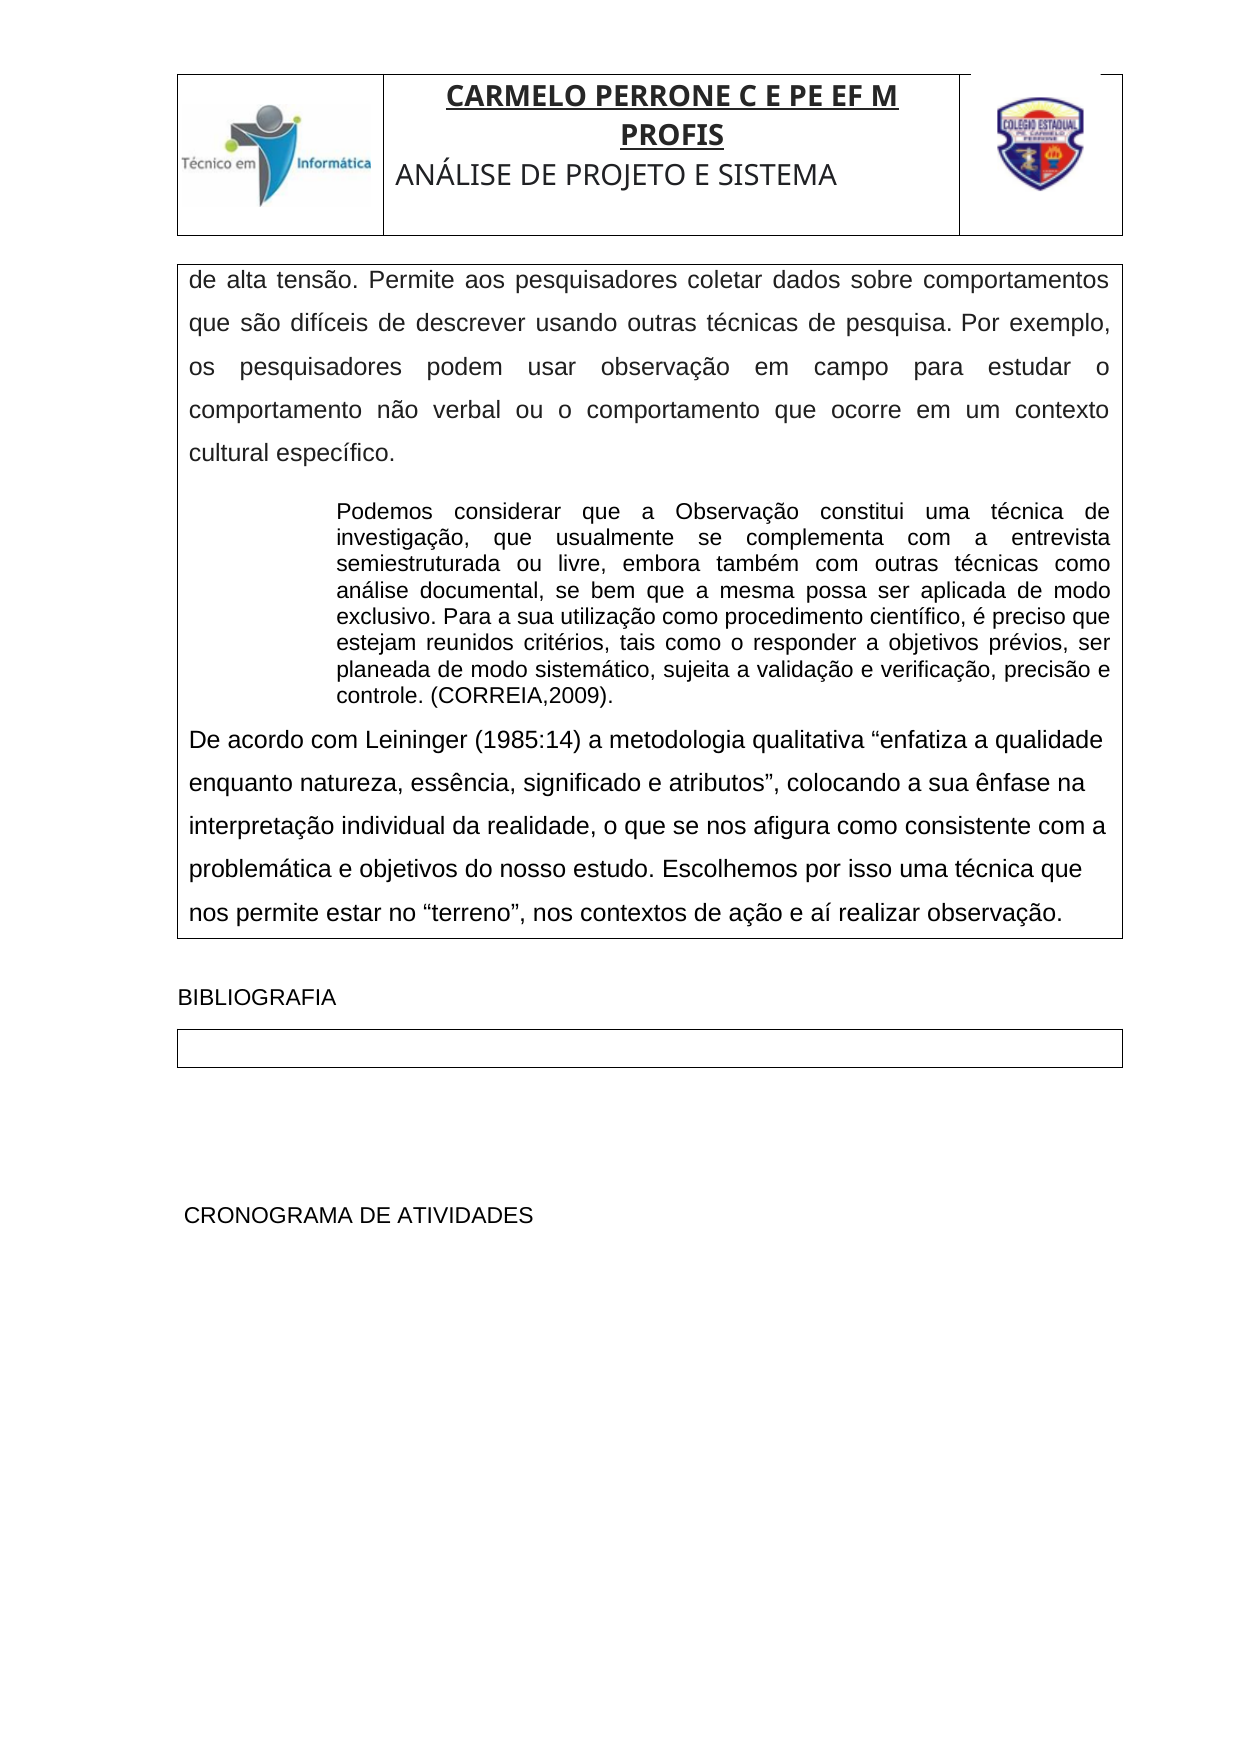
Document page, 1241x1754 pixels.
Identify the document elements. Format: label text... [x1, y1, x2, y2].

text CRONOGRAMA DE ATIVIDADES [177, 1202, 1122, 1228]
table_header de alta tensão. Permite aos pesquisadores coletar dados sobre comportamentos que são difíceis de descrever usando outras técnicas de pesquisa. Por exemplo, os pesquisadores podem usar observação em campo para estudar o comportamento não verbal ou o comportamento que ocorre em um contexto cultural específico. Podemos considerar que a Observação constitui uma técnica de investigação, que usualmente se complementa com a entrevista semiestruturada ou livre, embora também com outras técnicas como análise documental, se bem que a mesma possa ser aplicada de modo exclusivo. Para a sua utilização como procedimento científico, é preciso que estejam reunidos critérios, tais como o responder a objetivos prévios, ser planeada de modo sistemático, sujeita a validação e verificação, precisão e controle. (CORREIA,2009). De acordo com Leininger (1985:14) a metodologia qualitativa “enfatiza a qualidade enquanto natureza, essência, significado e atributos”, colocando a sua ênfase na interpretação individual da realidade, o que se nos afigura como consistente com a problemática e objetivos do nosso estudo. Escolhemos por isso uma técnica que nos permite estar no “terreno”, nos contextos de ação e aí realizar observação. [178, 265, 1122, 938]
text BIBLIOGRAFIA [177, 984, 1122, 1010]
table_header [178, 1030, 1122, 1067]
